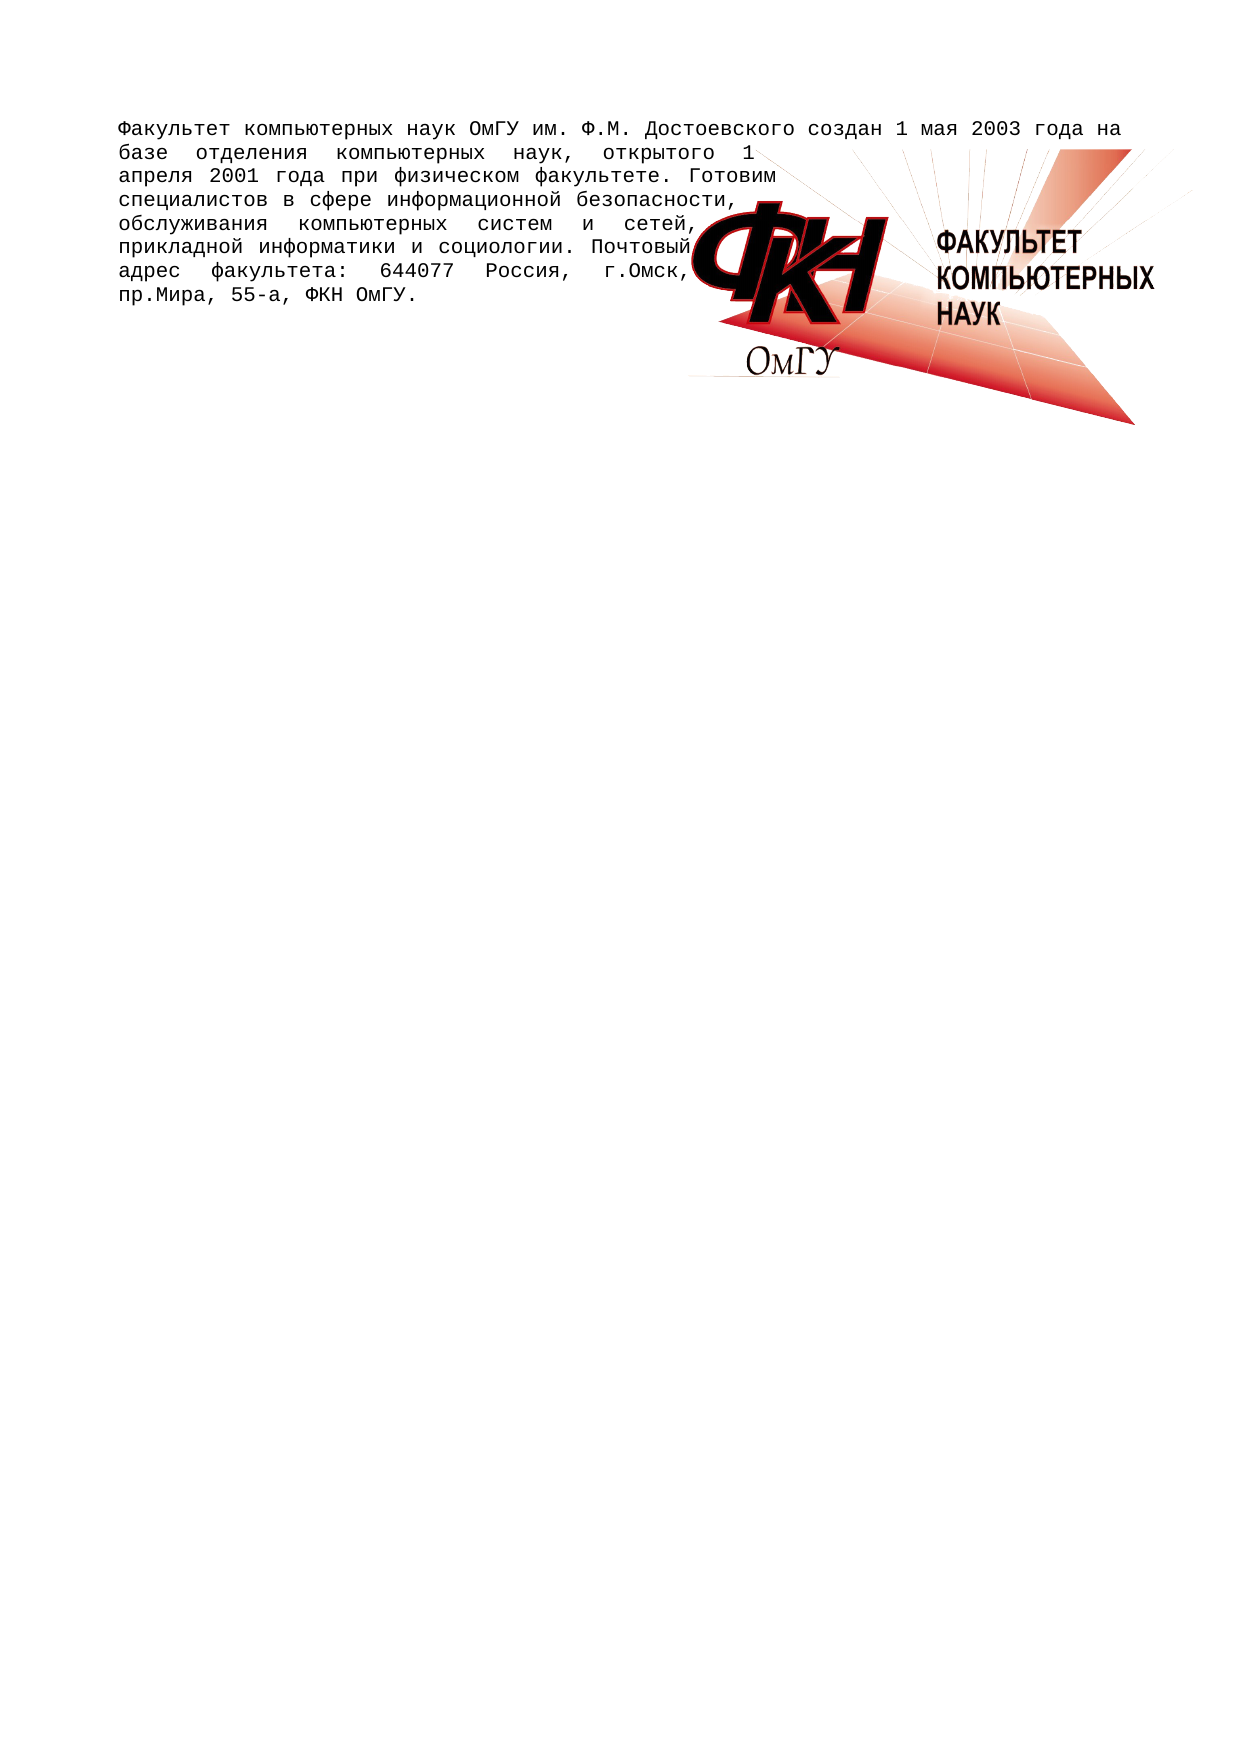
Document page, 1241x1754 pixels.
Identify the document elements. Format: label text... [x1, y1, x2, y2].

text Факультет компьютерных наук ОмГУ им. Ф.М. Достоевского создан 1 мая 2003 года на базе отделения компьютерных наук, открытого 1 апреля 2001 года при физическом факультете. Готовим специалистов в сфере информационной безопасности, обслуживания компьютерных систем и сетей, прикладной информатики и социологии. Почтовый адрес факультета: 644077 Россия, г.Омск, пр.Мира, 55-а, ФКН ОмГУ. [118, 118, 1122, 236]
